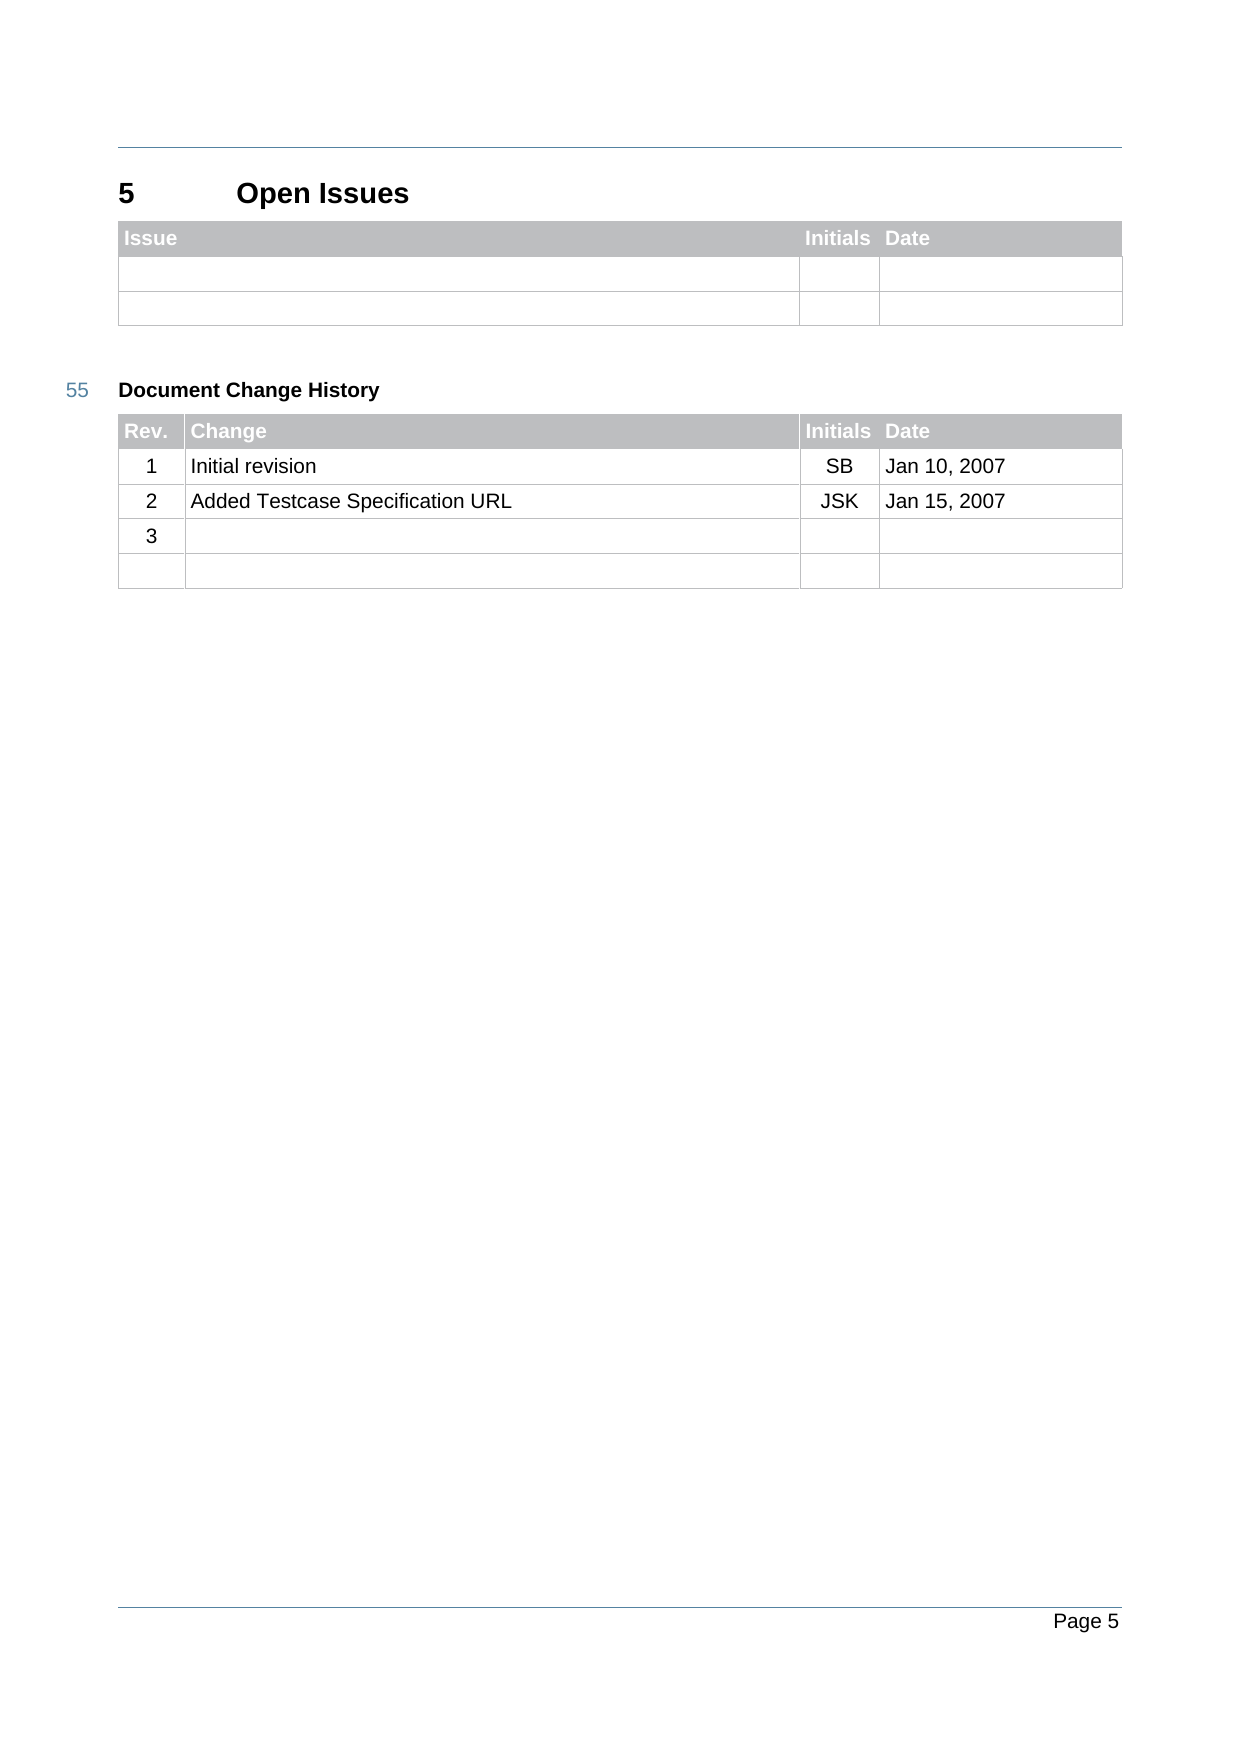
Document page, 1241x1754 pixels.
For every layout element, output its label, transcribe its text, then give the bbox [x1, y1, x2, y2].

table_cell Jan 15, 2007 [880, 485, 1122, 518]
subtitle Document Change History [118, 378, 1122, 402]
table_cell Jan 10, 2007 [880, 449, 1122, 484]
table_cell Added Testcase Specification URL [186, 485, 799, 518]
table_cell [880, 554, 1122, 588]
table_header Rev. [118, 414, 184, 449]
table_header Issue [118, 221, 799, 256]
table_cell 2 [119, 485, 184, 518]
table_cell <...> [119, 292, 799, 325]
table_cell JSK [801, 485, 879, 518]
table_cell [800, 292, 879, 325]
table_cell [186, 554, 799, 588]
table_header Initials [800, 414, 879, 449]
table_cell 3 [119, 519, 184, 553]
table_cell <Format: Dec 31, 2000> [880, 257, 1122, 291]
table_cell [186, 519, 799, 553]
table_header Initials [799, 221, 879, 256]
table_cell <State Issue here, State “None”, if all issues are solved> [119, 257, 799, 291]
table_cell [801, 519, 879, 553]
subtitle Open Issues [118, 177, 1122, 209]
table_cell [801, 554, 879, 588]
table_cell SB [801, 449, 879, 484]
table_cell [880, 519, 1122, 553]
table_header Change [185, 414, 799, 449]
table_cell [880, 292, 1122, 325]
table_cell [800, 257, 879, 291]
table_header Date [879, 414, 1122, 449]
table_header Date [879, 221, 1122, 256]
table_cell <...> [119, 554, 184, 588]
table_cell Initial revision [186, 449, 799, 484]
table_cell 1 [119, 449, 184, 484]
